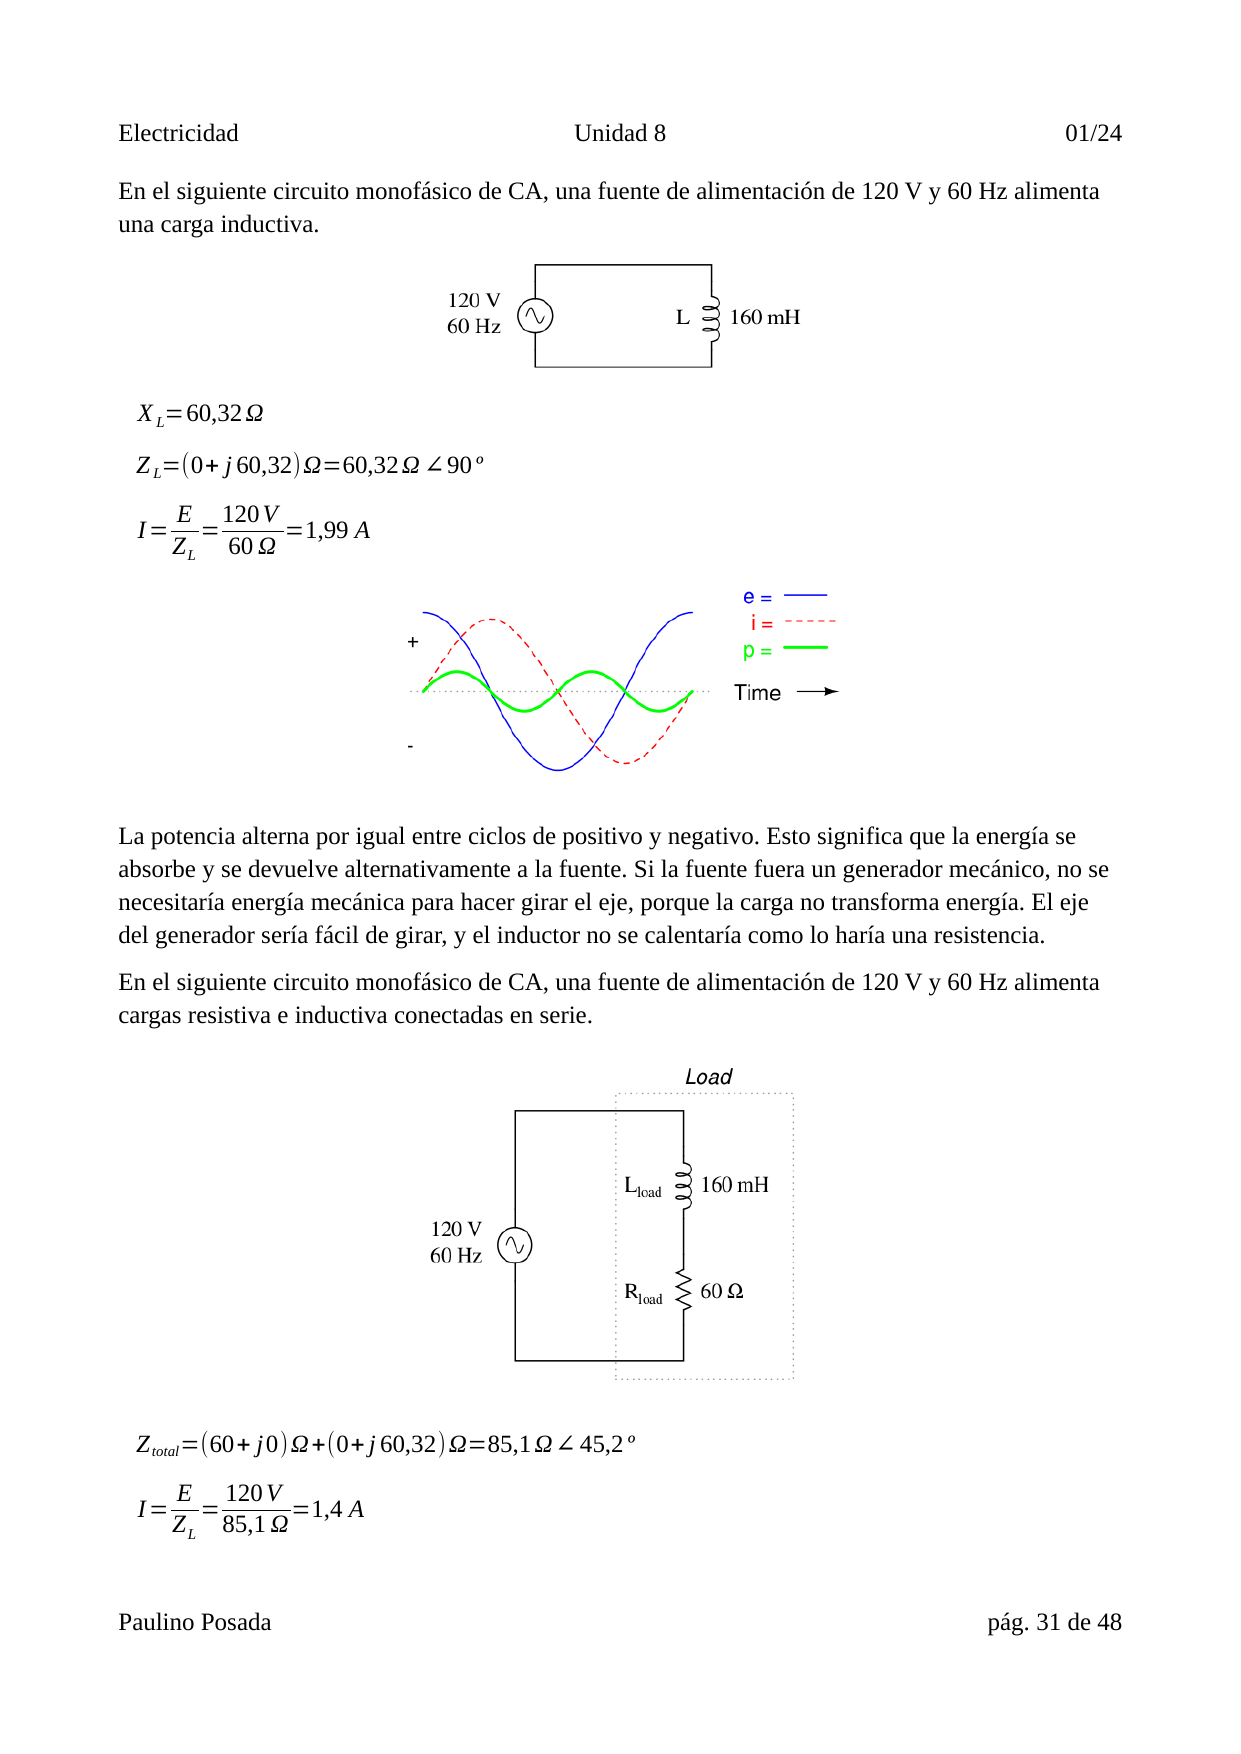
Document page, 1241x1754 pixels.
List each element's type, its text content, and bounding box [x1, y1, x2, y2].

picture [418, 1048, 822, 1386]
text En el siguiente circuito monofásico de CA, una fuente de alimentación de 120 V y 60 Hz alimenta cargas resistiva e inductiva conectadas en serie. [118, 967, 1122, 1029]
picture [398, 582, 842, 777]
picture [435, 257, 806, 380]
text La potencia alterna por igual entre ciclos de positivo y negativo. Esto significa que la energía se absorbe y se devuelve alternativamente a la fuente. Si la fuente fuera un generador mecánico, no se necesitaría energía mecánica para hacer girar el eje, porque la carga no transforma energía. El eje del generador sería fácil de girar, y el inductor no se calentaría como lo haría una resistencia. [118, 821, 1122, 948]
text En el siguiente circuito monofásico de CA, una fuente de alimentación de 120 V y 60 Hz alimenta una carga inductiva. [118, 176, 1122, 238]
